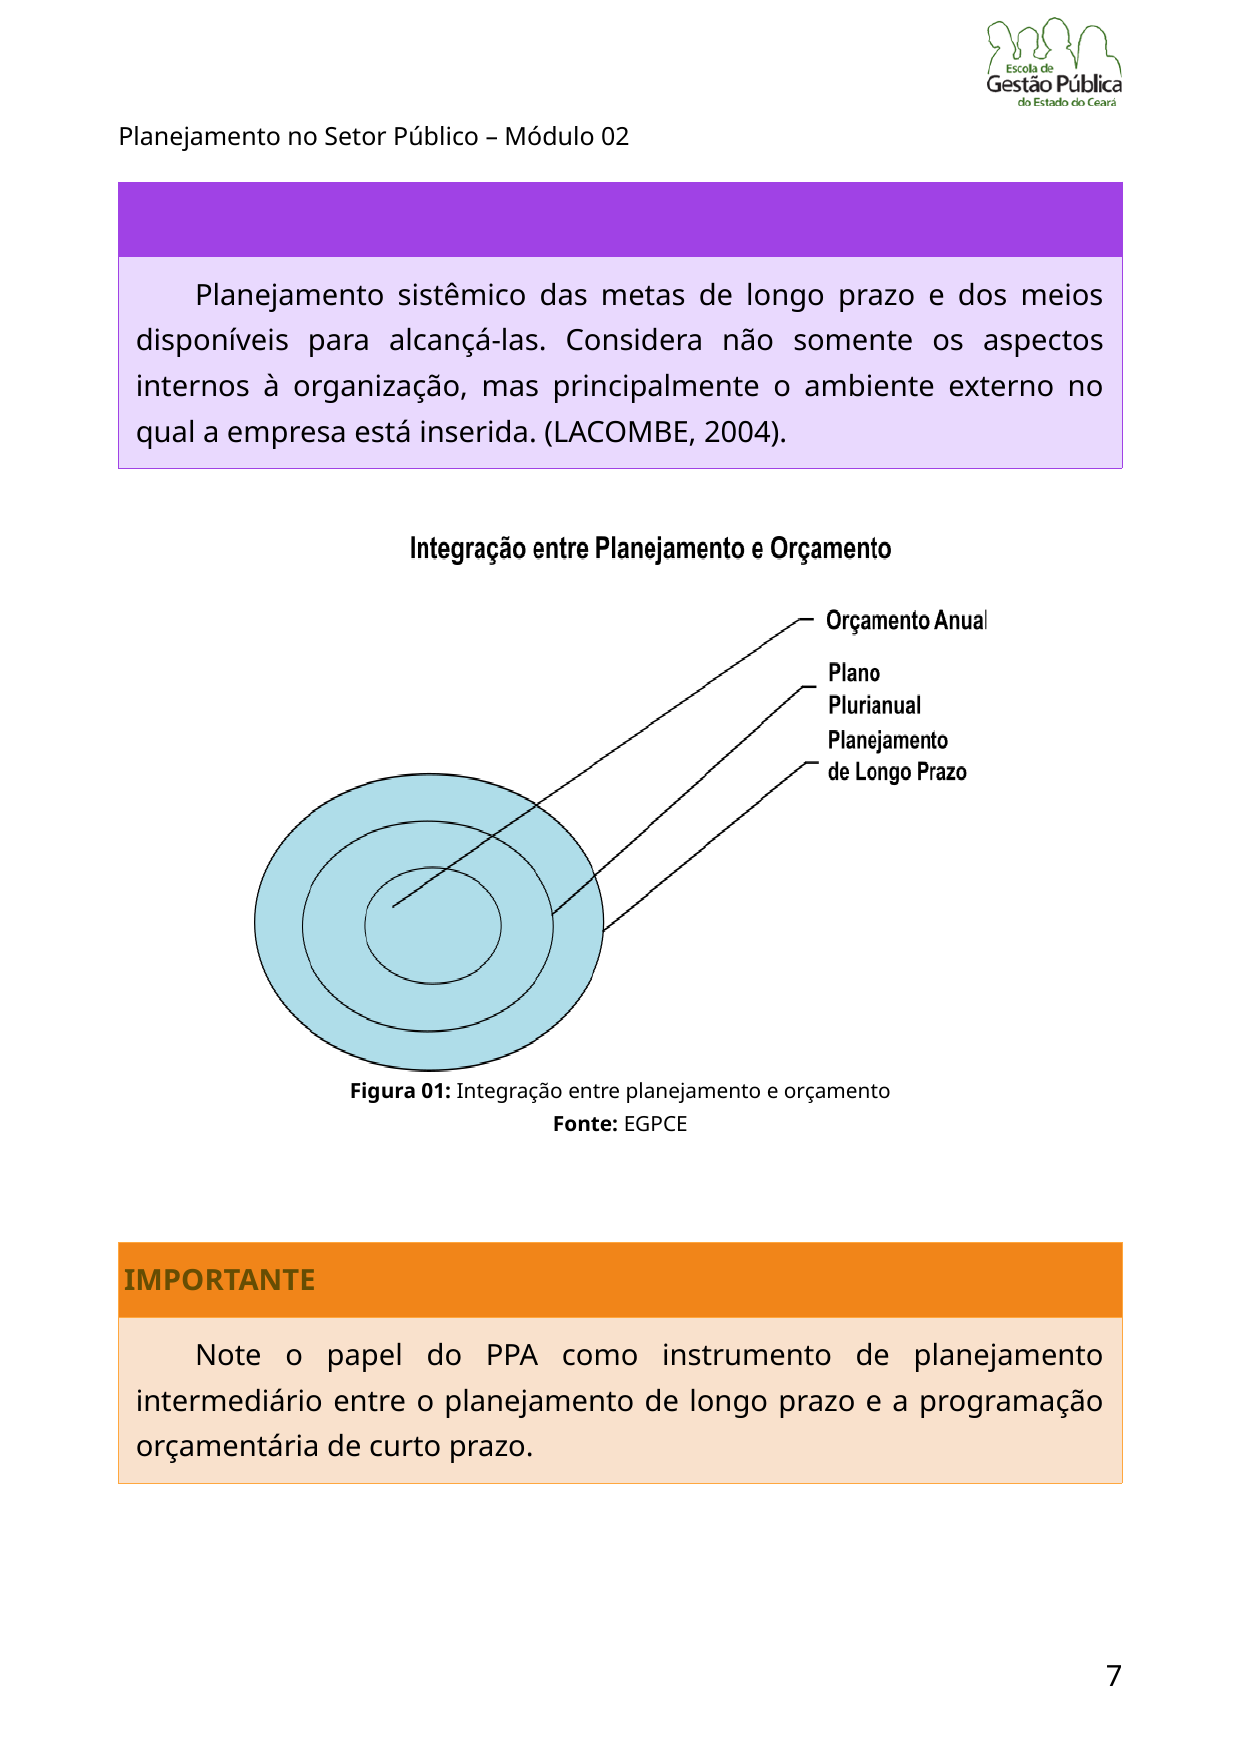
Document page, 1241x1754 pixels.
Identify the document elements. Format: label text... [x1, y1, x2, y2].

text Figura 01: Integração entre planejamento e orçamento [250, 532, 990, 1105]
table_header IMPORTANTE [119, 1243, 1122, 1317]
picture [254, 536, 987, 1072]
table_cell Note o papel do PPA como instrumento de planejamento intermediário entre o planejamento de longo prazo e a programação orçamentária de curto prazo. [119, 1318, 1122, 1483]
table_cell Planejamento sistêmico das metas de longo prazo e dos meios disponíveis para alcançá-las. Considera não somente os aspectos internos à organização, mas principalmente o ambiente externo no qual a empresa está inserida. (LACOMBE, 2004). [119, 257, 1122, 468]
picture [118, 17, 1122, 106]
table_header [119, 183, 1122, 256]
text Fonte: EGPCE [250, 1109, 990, 1137]
